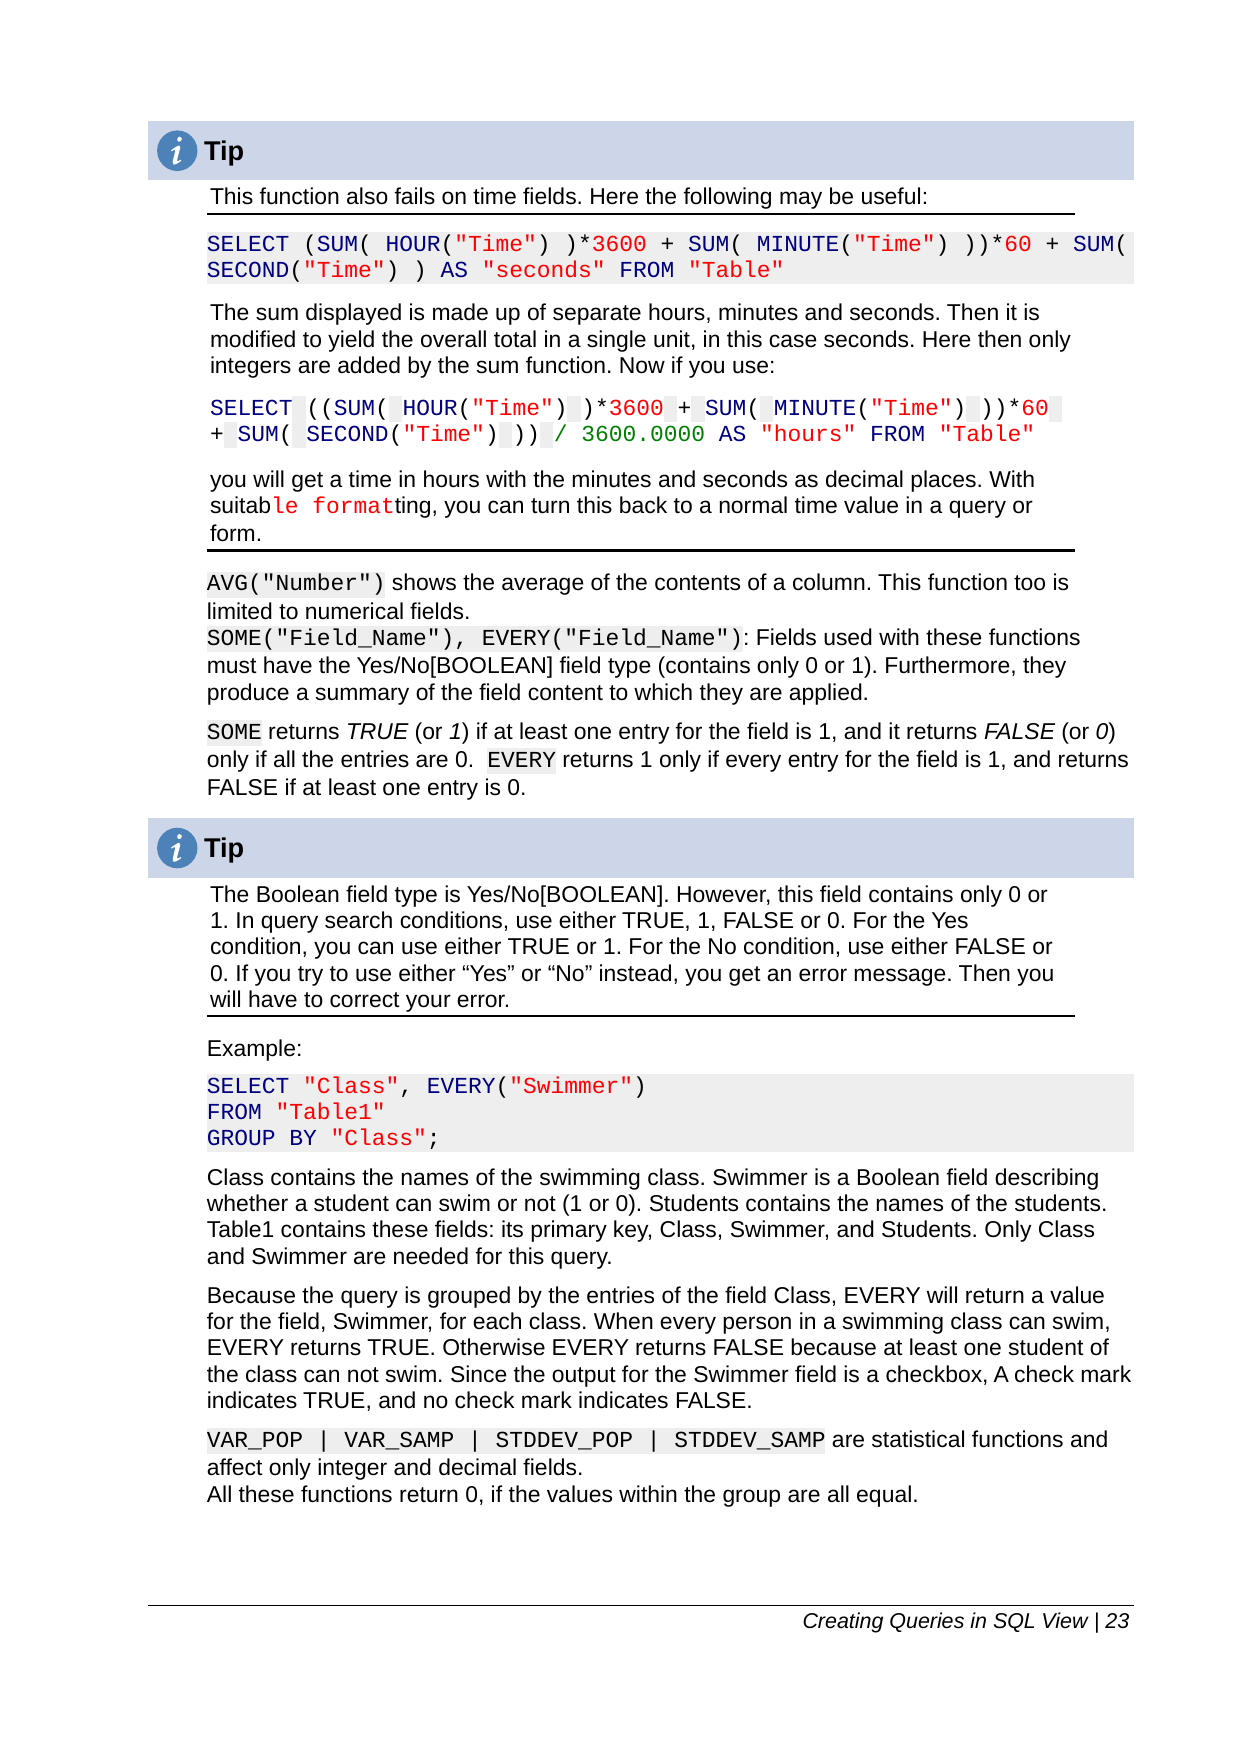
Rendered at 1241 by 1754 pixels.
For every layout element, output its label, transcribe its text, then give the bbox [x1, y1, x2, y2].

text Because the query is grouped by the entries of the field Class, EVERY will return a value for the field, Swimmer, for each class. When every person in a swimming class can swim, EVERY returns TRUE. Otherwise EVERY returns FALSE because at least one student of the class can not swim. Since the output for the Swimmer field is a checkbox, A check mark indicates TRUE, and no check mark indicates FALSE. [207, 1282, 1134, 1413]
text SELECT "Class", EVERY("Swimmer") FROM "Table1" GROUP BY "Class"; [207, 1074, 1134, 1152]
text Class contains the names of the swimming class. Swimmer is a Boolean field describing whether a student can swim or not (1 or 0). Students contains the names of the students. Table1 contains these fields: its primary key, Class, Swimmer, and Students. Only Class and Swimmer are needed for this query. [207, 1164, 1134, 1269]
text SELECT ((SUM( HOUR("Time") )*3600 + SUM( MINUTE("Time") ))*60 + SUM( SECOND("Time") )) / 3600.0000 AS "hours" FROM "Table" [207, 393, 1075, 448]
text The sum displayed is made up of separate hours, minutes and seconds. Then it is modified to yield the overall total in a single unit, in this case seconds. Here then only integers are added by the sum function. Now if you use: [207, 296, 1075, 378]
text The Boolean field type is Yes/No[BOOLEAN]. However, this field contains only 0 or 1. In query search conditions, use either TRUE, 1, FALSE or 0. For the Yes condition, you can use either TRUE or 1. For the No condition, use either FALSE or 0. If you try to use either “Yes” or “No” instead, you get an error message. Then you will have to correct your error. [207, 878, 1075, 1015]
subtitle Tip [148, 121, 1134, 180]
text Example: [207, 1035, 1134, 1062]
text VAR_POP | VAR_SAMP | STDDEV_POP | STDDEV_SAMP are statistical functions and affect only integer and decimal fields. All these functions return 0, if the values within the group are all equal. [207, 1426, 1134, 1507]
text you will get a time in hours with the minutes and seconds as decimal places. With suitable formatting, you can turn this back to a normal time value in a query or form. [207, 462, 1075, 549]
text SOME returns TRUE (or 1) if at least one entry for the field is 1, and it returns FALSE (or 0) only if all the entries are 0. EVERY returns 1 only if every entry for the field is 1, and returns FALSE if at least one entry is 0. [207, 718, 1134, 801]
subtitle Tip [148, 818, 1134, 878]
text AVG("Number") shows the average of the contents of a column. This function too is limited to numerical fields. SOME("Field_Name"), EVERY("Field_Name"): Fields used with these functions must have the Yes/No[BOOLEAN] field type (contains only 0 or 1). Furthermore, they produce a summary of the field content to which they are applied. [207, 569, 1134, 705]
text SELECT (SUM( HOUR("Time") )*3600 + SUM( MINUTE("Time") ))*60 + SUM( SECOND("Time") ) AS "seconds" FROM "Table" [207, 232, 1134, 284]
text This function also fails on time fields. Here the following may be useful: [207, 180, 1075, 213]
